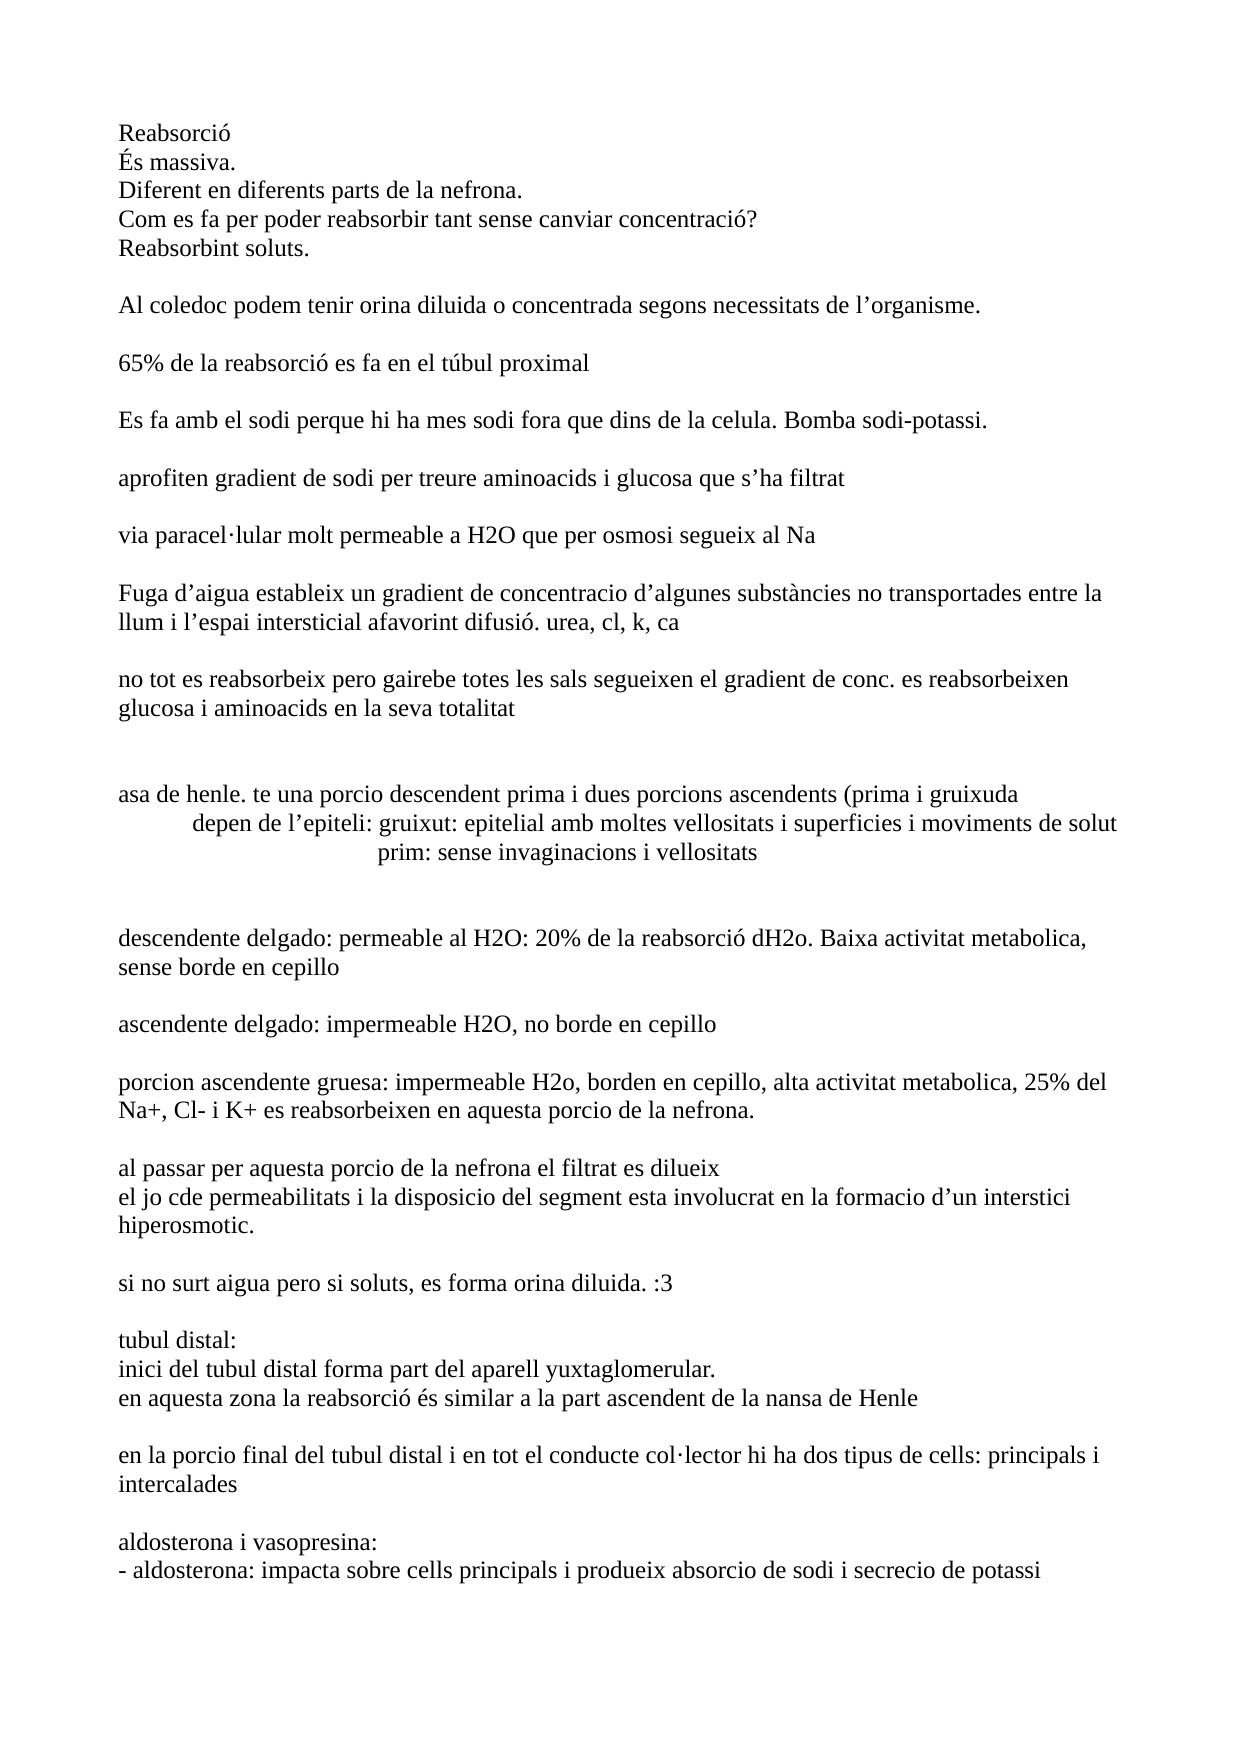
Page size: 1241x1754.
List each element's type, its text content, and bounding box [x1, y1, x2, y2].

text Es fa amb el sodi perque hi ha mes sodi fora que dins de la celula. Bomba sodi-potassi. [118, 406, 1122, 434]
text en aquesta zona la reabsorció és similar a la part ascendent de la nansa de Henle [118, 1383, 1122, 1412]
text al passar per aquesta porcio de la nefrona el filtrat es dilueix [118, 1153, 1122, 1182]
text inici del tubul distal forma part del aparell yuxtaglomerular. [118, 1354, 1122, 1383]
text Reabsorbint soluts. [118, 233, 1122, 262]
text via paracel·lular molt permeable a H2O que per osmosi segueix al Na [118, 521, 1122, 549]
text És massiva. [118, 147, 1122, 176]
text aprofiten gradient de sodi per treure aminoacids i glucosa que s’ha filtrat [118, 463, 1122, 492]
text ascendente delgado: impermeable H2O, no borde en cepillo [118, 1009, 1122, 1038]
text porcion ascendente gruesa: impermeable H2o, borden en cepillo, alta activitat metabolica, 25% del Na+, Cl- i K+ es reabsorbeixen en aquesta porcio de la nefrona. [118, 1067, 1122, 1124]
text depen de l’epiteli: gruixut: epitelial amb moltes vellositats i superficies i moviments de solut [118, 808, 1122, 837]
text no tot es reabsorbeix pero gairebe totes les sals segueixen el gradient de conc. es reabsorbeixen glucosa i aminoacids en la seva totalitat [118, 664, 1122, 722]
text aldosterona i vasopresina: [118, 1527, 1122, 1556]
text el jo cde permeabilitats i la disposicio del segment esta involucrat en la formacio d’un interstici hiperosmotic. [118, 1182, 1122, 1239]
text asa de henle. te una porcio descendent prima i dues porcions ascendents (prima i gruixuda [118, 779, 1122, 808]
text prim: sense invaginacions i vellositats [118, 837, 1122, 866]
text Fuga d’aigua estableix un gradient de concentracio d’algunes substàncies no transportades entre la llum i l’espai intersticial afavorint difusió. urea, cl, k, ca [118, 578, 1122, 636]
text Reabsorció [118, 118, 1122, 147]
text descendente delgado: permeable al H2O: 20% de la reabsorció dH2o. Baixa activitat metabolica, sense borde en cepillo [118, 923, 1122, 981]
text tubul distal: [118, 1326, 1122, 1354]
text - aldosterona: impacta sobre cells principals i produeix absorcio de sodi i secrecio de potassi [118, 1556, 1122, 1584]
text en la porcio final del tubul distal i en tot el conducte col·lector hi ha dos tipus de cells: principals i intercalades [118, 1441, 1122, 1498]
text Al coledoc podem tenir orina diluida o concentrada segons necessitats de l’organisme. [118, 291, 1122, 319]
text si no surt aigua pero si soluts, es forma orina diluida. :3 [118, 1268, 1122, 1297]
text 65% de la reabsorció es fa en el túbul proximal [118, 348, 1122, 377]
text Com es fa per poder reabsorbir tant sense canviar concentració? [118, 204, 1122, 233]
text Diferent en diferents parts de la nefrona. [118, 176, 1122, 204]
